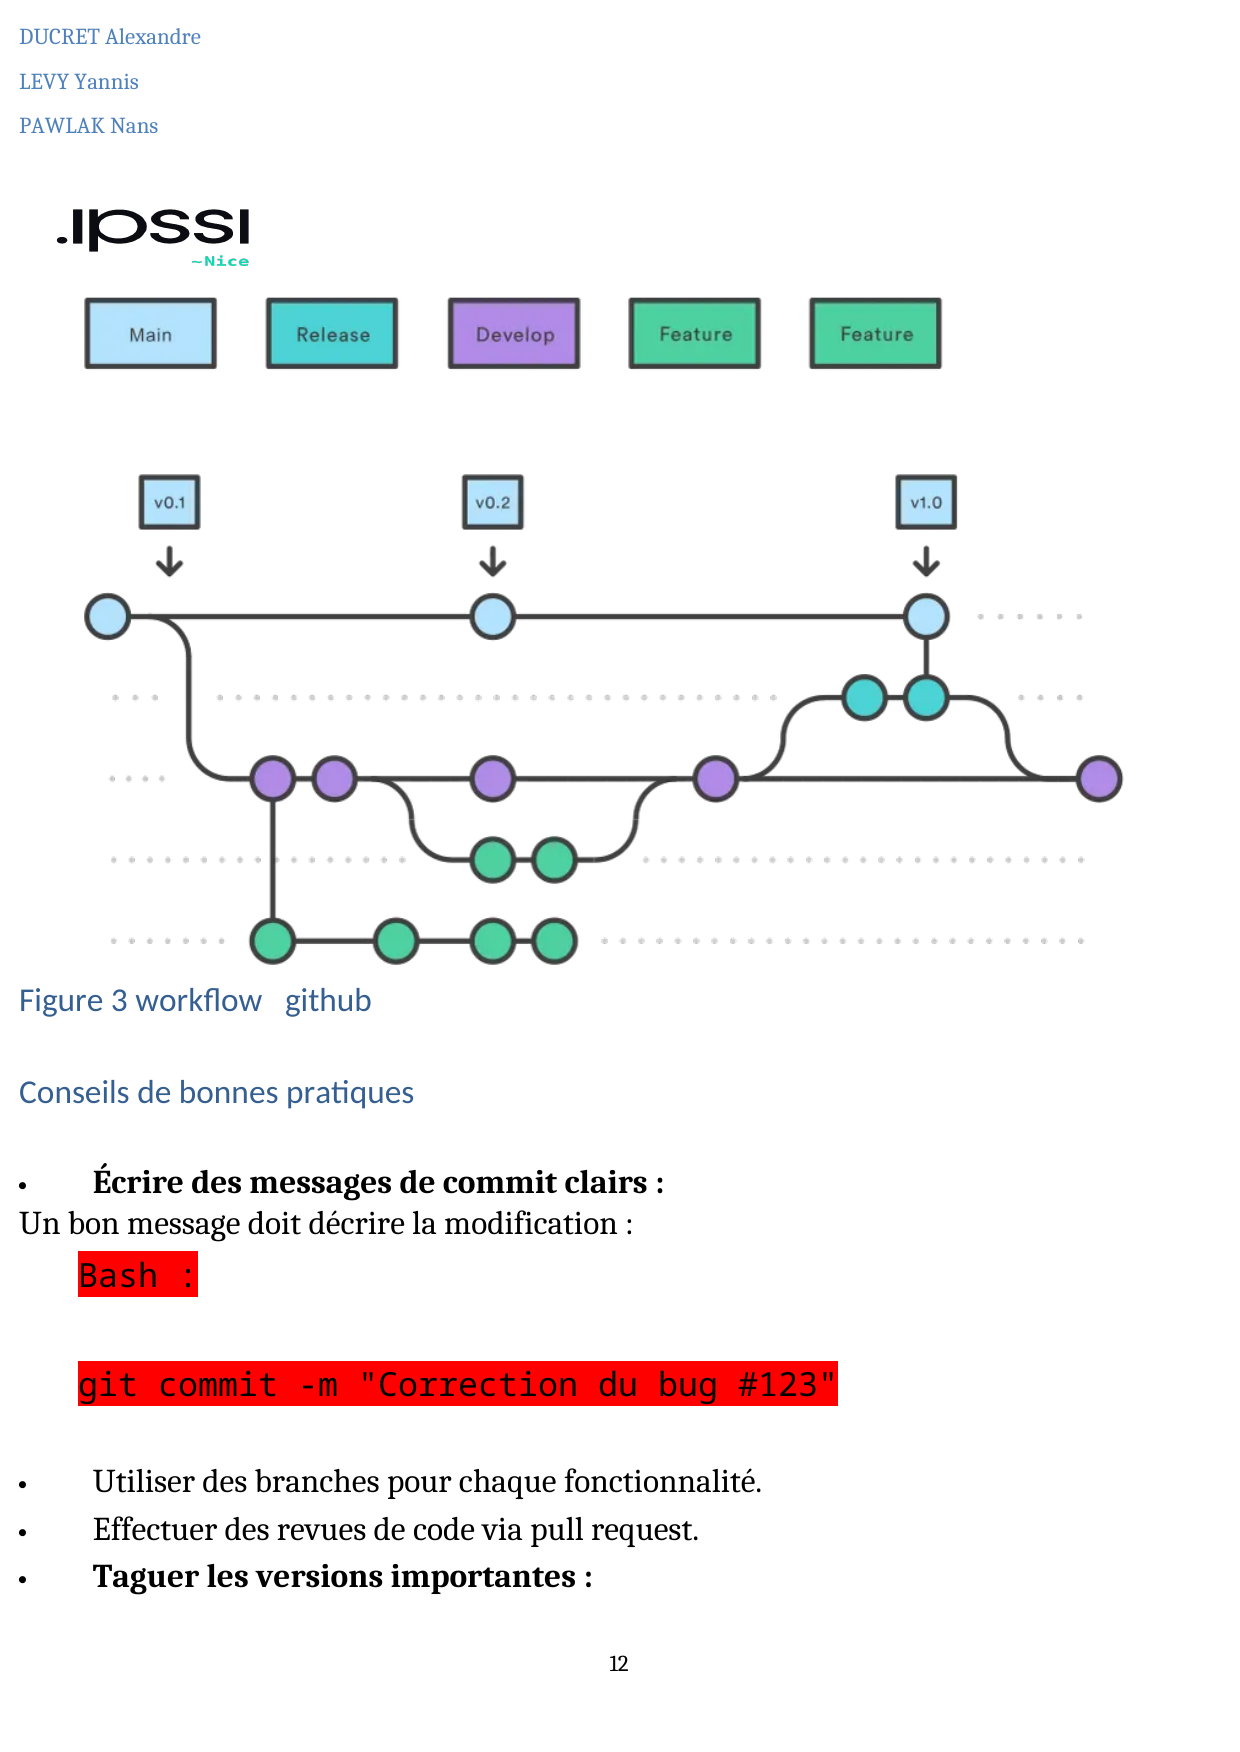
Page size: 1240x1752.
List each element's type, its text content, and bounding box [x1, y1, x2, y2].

list Taguer les versions importantes : [19, 1557, 1160, 1596]
list Écrire des messages de commit clairs : Un bon message doit décrire la modification : [19, 1163, 1160, 1242]
text git commit -m "Correction du bug #123" [78, 1361, 1160, 1406]
text Bash : [78, 1251, 1160, 1297]
subtitle Conseils de bonnes pratiques [19, 1071, 1219, 1112]
list Effectuer des revues de code via pull request. [19, 1510, 1160, 1548]
subtitle Figure 3 workflow github [19, 979, 1219, 1020]
list Utiliser des branches pour chaque fonctionnalité. [19, 1463, 1160, 1501]
